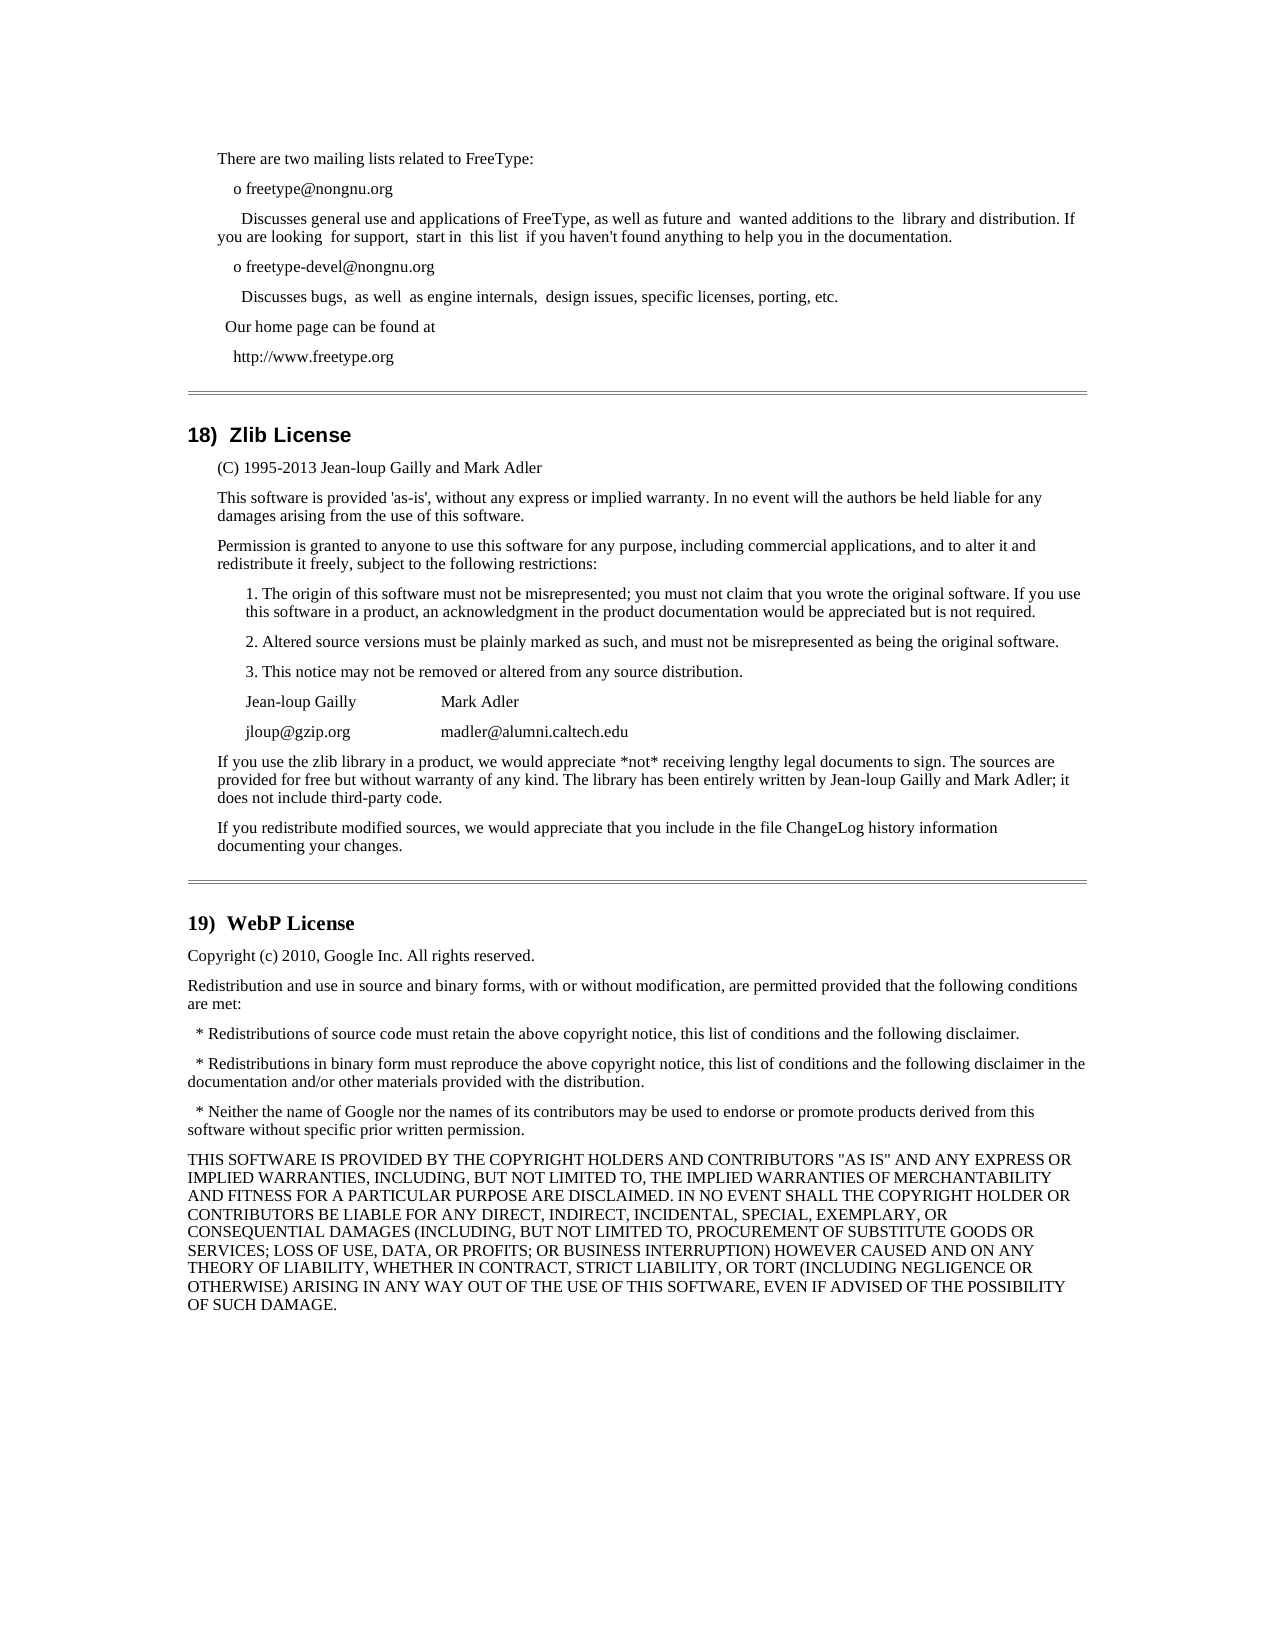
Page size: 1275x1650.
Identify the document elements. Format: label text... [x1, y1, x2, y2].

text o freetype-devel@nongnu.org [217, 258, 1087, 276]
text 3. This notice may not be removed or altered from any source distribution. [245, 663, 1087, 681]
subtitle 19) WebP License [187, 912, 1087, 935]
text Discusses bugs, as well as engine internals, design issues, specific licenses, porting, etc. [217, 288, 1087, 306]
text This software is provided 'as-is', without any express or implied warranty. In no event will the authors be held liable for any damages arising from the use of this software. [217, 489, 1087, 525]
text http://www.freetype.org [217, 348, 1087, 366]
text THIS SOFTWARE IS PROVIDED BY THE COPYRIGHT HOLDERS AND CONTRIBUTORS "AS IS" AND ANY EXPRESS OR IMPLIED WARRANTIES, INCLUDING, BUT NOT LIMITED TO, THE IMPLIED WARRANTIES OF MERCHANTABILITY AND FITNESS FOR A PARTICULAR PURPOSE ARE DISCLAIMED. IN NO EVENT SHALL THE COPYRIGHT HOLDER OR CONTRIBUTORS BE LIABLE FOR ANY DIRECT, INDIRECT, INCIDENTAL, SPECIAL, EXEMPLARY, OR CONSEQUENTIAL DAMAGES (INCLUDING, BUT NOT LIMITED TO, PROCUREMENT OF SUBSTITUTE GOODS OR SERVICES; LOSS OF USE, DATA, OR PROFITS; OR BUSINESS INTERRUPTION) HOWEVER CAUSED AND ON ANY THEORY OF LIABILITY, WHETHER IN CONTRACT, STRICT LIABILITY, OR TORT (INCLUDING NEGLIGENCE OR OTHERWISE) ARISING IN ANY WAY OUT OF THE USE OF THIS SOFTWARE, EVEN IF ADVISED OF THE POSSIBILITY OF SUCH DAMAGE. [187, 1151, 1087, 1313]
text o freetype@nongnu.org [217, 180, 1087, 198]
text * Neither the name of Google nor the names of its contributors may be used to endorse or promote products derived from this software without specific prior written permission. [187, 1103, 1087, 1139]
subtitle 18) Zlib License [187, 423, 1087, 447]
text Copyright (c) 2010, Google Inc. All rights reserved. [187, 947, 1087, 965]
text Permission is granted to anyone to use this software for any purpose, including commercial applications, and to alter it and redistribute it freely, subject to the following restrictions: [217, 537, 1087, 573]
text Discusses general use and applications of FreeType, as well as future and wanted additions to the library and distribution. If you are looking for support, start in this list if you haven't found anything to help you in the documentation. [217, 210, 1087, 246]
text Our home page can be found at [217, 318, 1087, 336]
text 2. Altered source versions must be plainly marked as such, and must not be misrepresented as being the original software. [245, 633, 1087, 651]
text (C) 1995-2013 Jean-loup Gailly and Mark Adler [217, 459, 1087, 477]
text * Redistributions in binary form must reproduce the above copyright notice, this list of conditions and the following disclaimer in the documentation and/or other materials provided with the distribution. [187, 1055, 1087, 1091]
text There are two mailing lists related to FreeType: [217, 150, 1087, 168]
text jloup@gzip.org madler@alumni.caltech.edu [245, 723, 1087, 741]
text 1. The origin of this software must not be misrepresented; you must not claim that you wrote the original software. If you use this software in a product, an acknowledgment in the product documentation would be appreciated but is not required. [245, 585, 1087, 621]
text * Redistributions of source code must retain the above copyright notice, this list of conditions and the following disclaimer. [187, 1025, 1087, 1043]
text Redistribution and use in source and binary forms, with or without modification, are permitted provided that the following conditions are met: [187, 977, 1087, 1013]
text If you redistribute modified sources, we would appreciate that you include in the file ChangeLog history information documenting your changes. [217, 819, 1087, 855]
text If you use the zlib library in a product, we would appreciate *not* receiving lengthy legal documents to sign. The sources are provided for free but without warranty of any kind. The library has been entirely written by Jean-loup Gailly and Mark Adler; it does not include third-party code. [217, 753, 1087, 807]
text Jean-loup Gailly Mark Adler [245, 693, 1087, 711]
